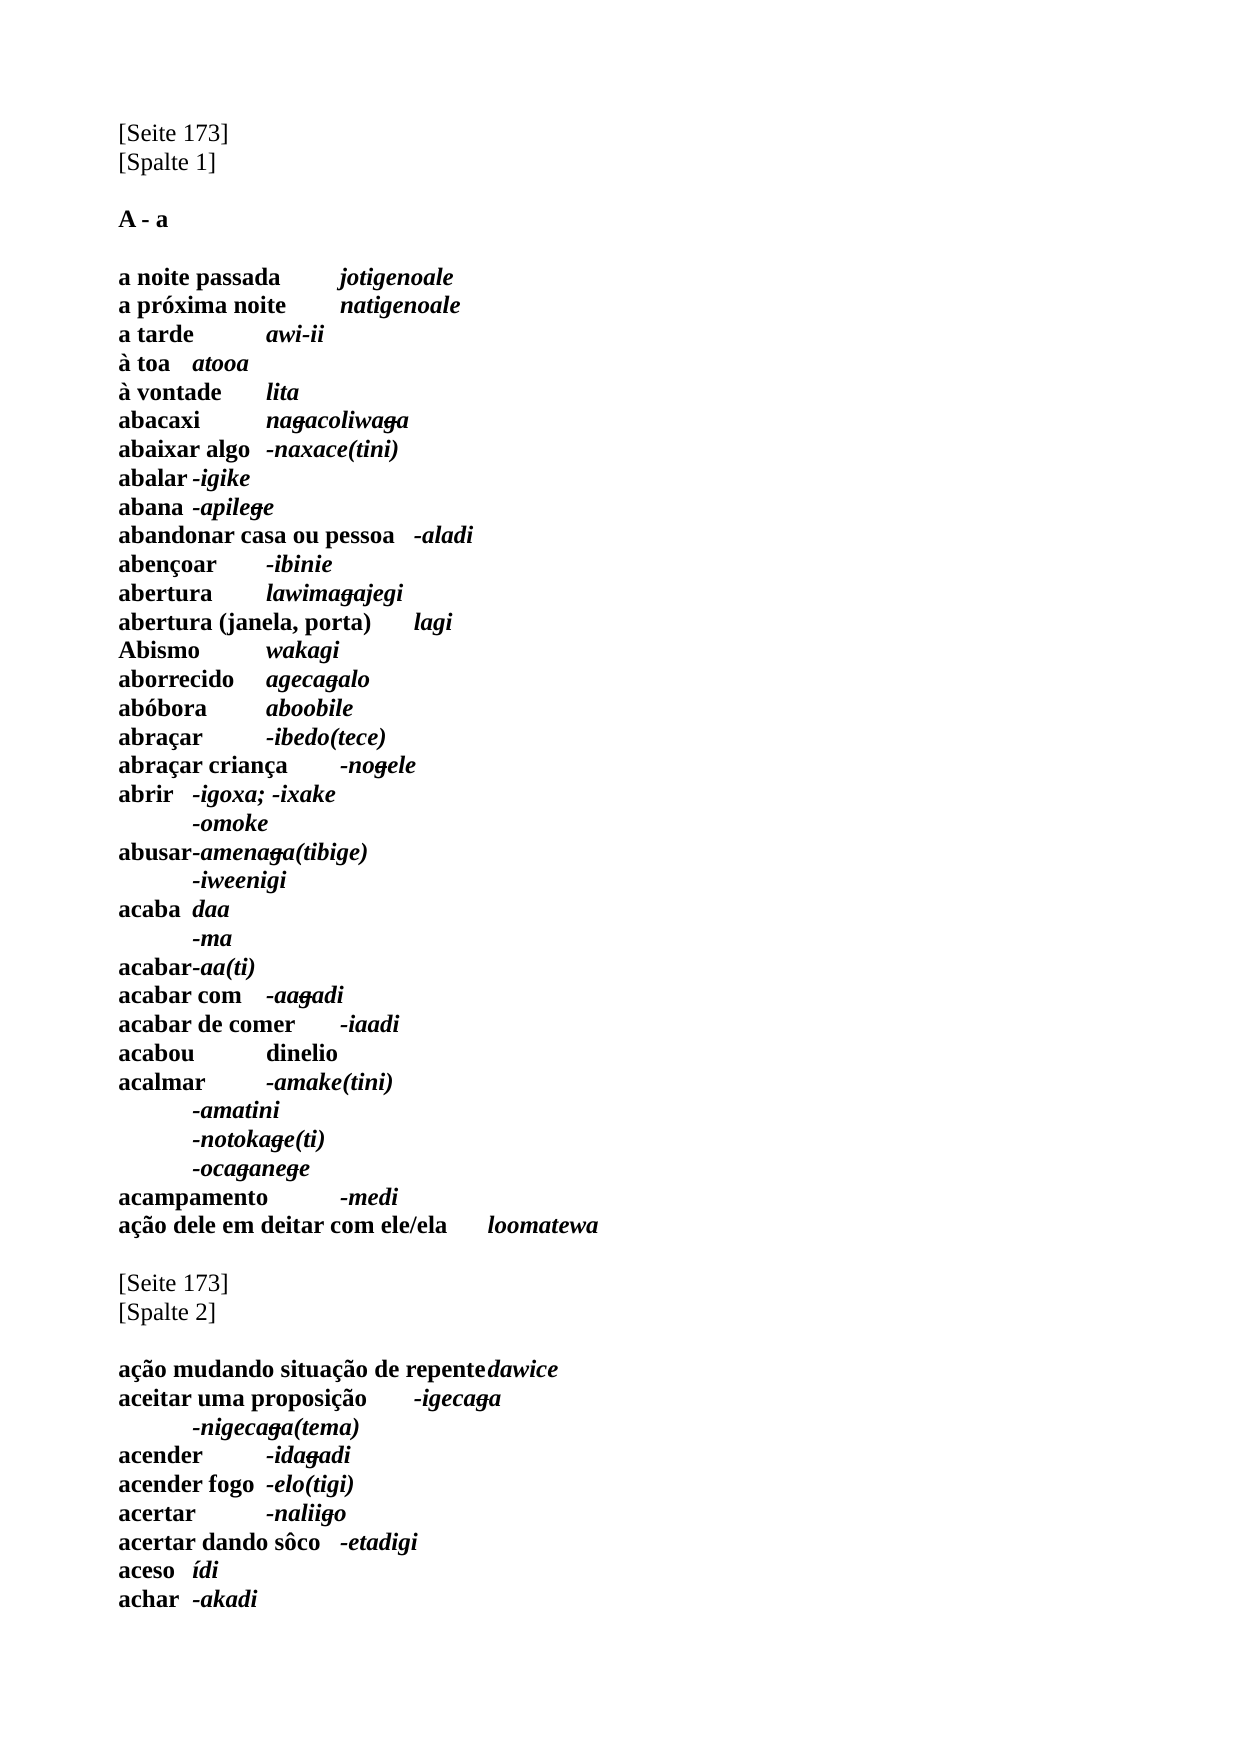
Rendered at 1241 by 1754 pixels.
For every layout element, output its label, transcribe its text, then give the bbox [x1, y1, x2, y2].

text A - a [118, 204, 1125, 233]
text abaixar algo -naxace(tini) [118, 434, 1125, 463]
text abalar -igike [118, 463, 1125, 492]
text ação mudando situação de repente dawice [118, 1354, 1125, 1383]
text -amatini [118, 1096, 1125, 1124]
text -nigecaga(tema) [118, 1412, 1125, 1441]
text a tarde awi-ii [118, 319, 1125, 348]
text acertar dando sôco -etadigi [118, 1527, 1125, 1556]
text abertura (janela, porta) lagi [118, 607, 1125, 636]
text acabar -aa(ti) [118, 952, 1125, 981]
text abraçar criança -nogele [118, 751, 1125, 779]
text aborrecido agecagalo [118, 664, 1125, 693]
text aceso ídi [118, 1556, 1125, 1584]
text ação dele em deitar com ele/ela loomatewa [118, 1211, 1125, 1239]
text [Seite 173] [118, 1268, 1125, 1297]
text a noite passada jotigenoale [118, 262, 1125, 291]
text -omoke [118, 808, 1125, 837]
text [Spalte 2] [118, 1297, 1125, 1326]
text -ocaganege [118, 1153, 1125, 1182]
text a próxima noite natigenoale [118, 291, 1125, 319]
text acertar -naliigo [118, 1498, 1125, 1527]
text acabar de comer -iaadi [118, 1009, 1125, 1038]
text achar -akadi [118, 1584, 1125, 1613]
text abana -apilege [118, 492, 1125, 521]
text acender -idagadi [118, 1441, 1125, 1469]
text à toa atooa [118, 348, 1125, 377]
text [Spalte 1] [118, 147, 1125, 176]
text acender fogo -elo(tigi) [118, 1469, 1125, 1498]
text acabar com -aagadi [118, 981, 1125, 1009]
text acabou dinelio [118, 1038, 1125, 1067]
text abertura lawimagajegi [118, 578, 1125, 607]
text abraçar -ibedo(tece) [118, 722, 1125, 751]
text abençoar -ibinie [118, 549, 1125, 578]
text -iweenigi [118, 866, 1125, 894]
text abusar -amenaga(tibige) [118, 837, 1125, 866]
text abandonar casa ou pessoa -aladi [118, 521, 1125, 549]
text acaba daa [118, 894, 1125, 923]
text abrir -igoxa; -ixake [118, 779, 1125, 808]
text [Seite 173] [118, 118, 1125, 147]
text -notokage(ti) [118, 1124, 1125, 1153]
text -ma [118, 923, 1125, 952]
text Abismo wakagi [118, 636, 1125, 664]
text acampamento -medi [118, 1182, 1125, 1211]
text aceitar uma proposição -igecaga [118, 1383, 1125, 1412]
text à vontade lita [118, 377, 1125, 406]
text abacaxi nagacoliwaga [118, 406, 1125, 434]
text acalmar -amake(tini) [118, 1067, 1125, 1096]
text abóbora aboobile [118, 693, 1125, 722]
